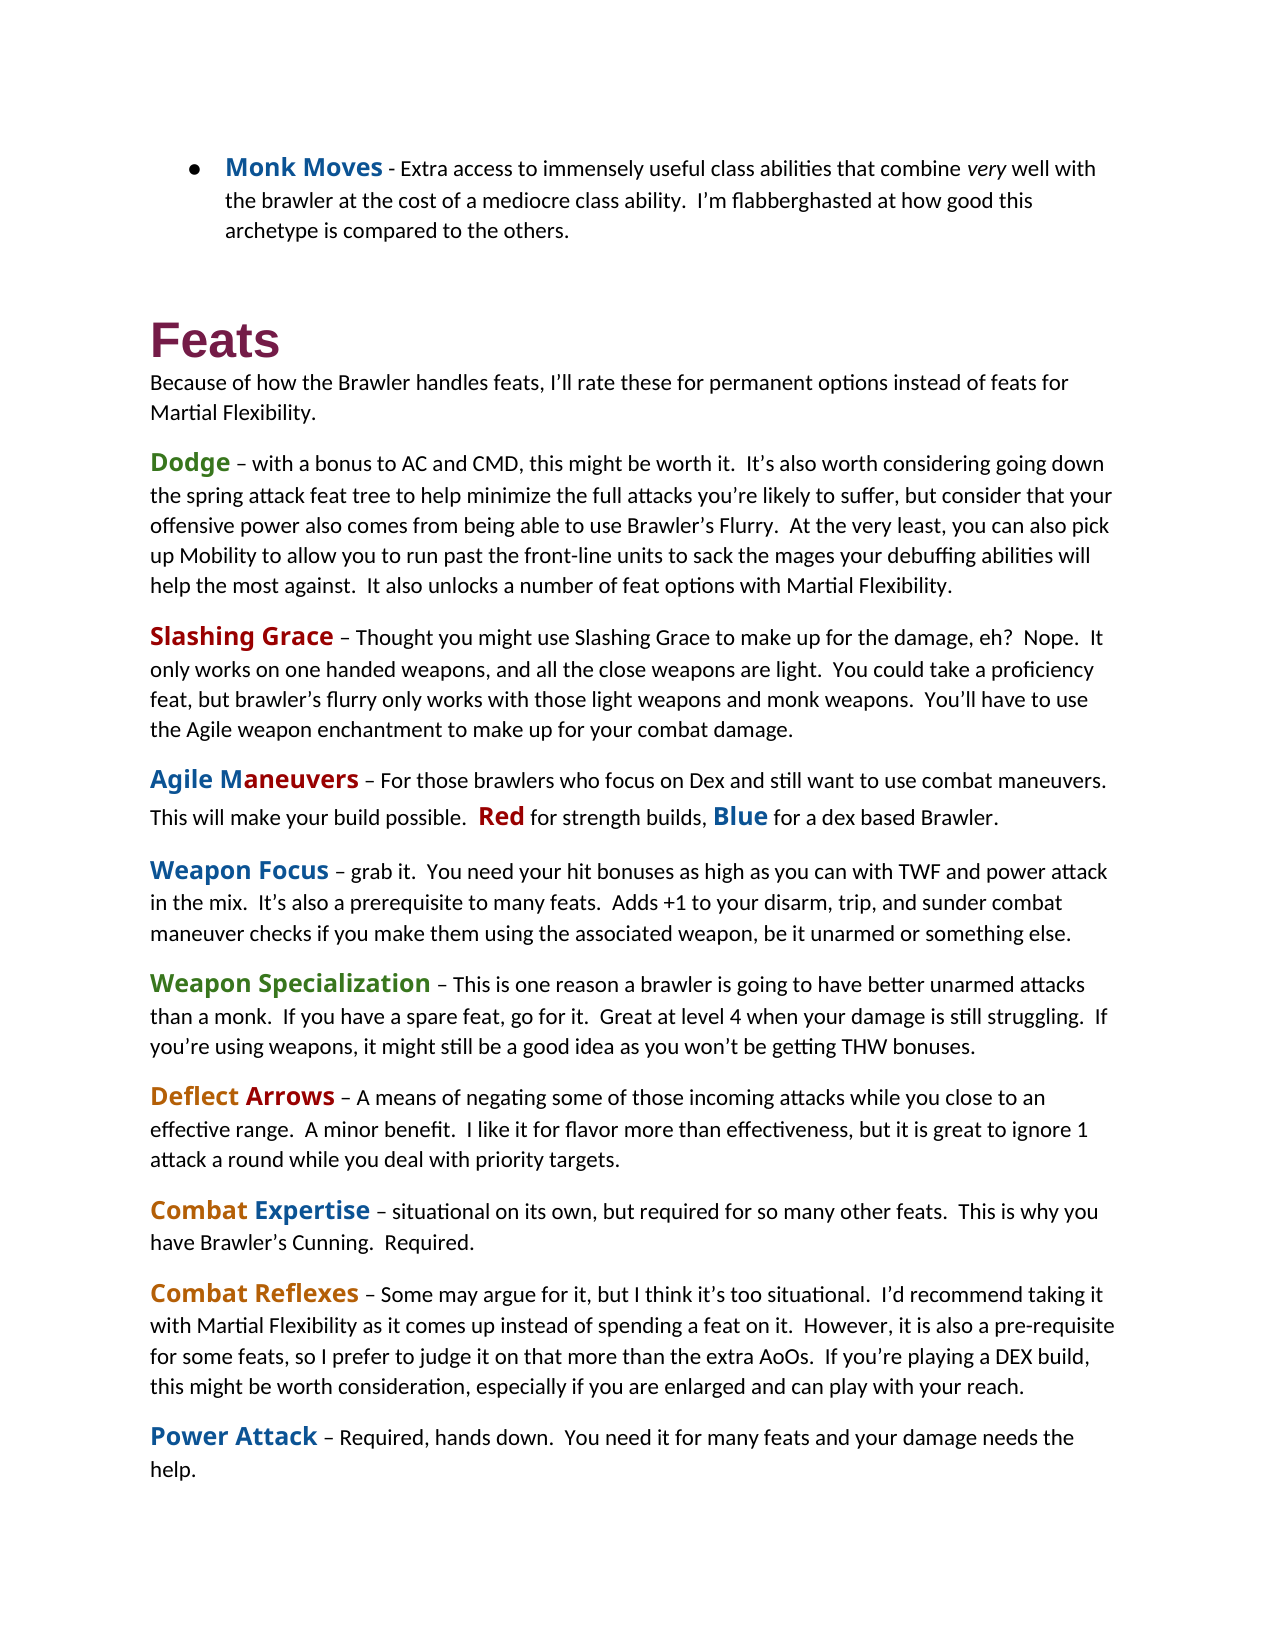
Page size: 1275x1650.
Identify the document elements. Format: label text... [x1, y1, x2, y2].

text Combat Expertise – situational on its own, but required for so many other feats. This is why you have Brawler’s Cunning. Required. [150, 1192, 1125, 1257]
text Weapon Focus – grab it. You need your hit bonuses as high as you can with TWF and power attack in the mix. It’s also a prerequisite to many feats. Adds +1 to your disarm, trip, and sunder combat maneuver checks if you make them using the associated weapon, be it unarmed or something else. [150, 852, 1125, 947]
text Because of how the Brawler handles feats, I’ll rate these for permanent options instead of feats for Martial Flexibility. [150, 368, 1125, 426]
text Dodge – with a bonus to AC and CMD, this might be worth it. It’s also worth considering going down the spring attack feat tree to help minimize the full attacks you’re likely to suffer, but consider that your offensive power also comes from being able to use Brawler’s Flurry. At the very least, you can also pick up Mobility to allow you to run past the front-line units to sack the mages your debuffing abilities will help the most against. It also unlocks a number of feat options with Martial Flexibility. [150, 445, 1125, 600]
text Agile Maneuvers – For those brawlers who focus on Dex and still want to use combat maneuvers. This will make your build possible. Red for strength builds, Blue for a dex based Brawler. [150, 762, 1125, 833]
text Deflect Arrows – A means of negating some of those incoming attacks while you close to an effective range. A minor benefit. I like it for flavor more than effectiveness, but it is great to ignore 1 attack a round while you deal with priority targets. [150, 1079, 1125, 1173]
text Weapon Specialization – This is one reason a brawler is going to have better unarmed attacks than a monk. If you have a spare feat, go for it. Great at level 4 when your damage is still struggling. If you’re using weapons, it might still be a good idea as you won’t be getting THW bonuses. [150, 966, 1125, 1060]
text Power Attack – Required, hands down. You need it for many feats and your damage needs the help. [150, 1419, 1125, 1483]
text Feats [150, 310, 1125, 368]
list Monk Moves - Extra access to immensely useful class abilities that combine very well with the brawler at the cost of a mediocre class ability. I’m flabberghasted at how good this archetype is compared to the others. [187, 150, 1125, 244]
text Slashing Grace – Thought you might use Slashing Grace to make up for the damage, eh? Nope. It only works on one handed weapons, and all the close weapons are light. You could take a proficiency feat, but brawler’s flurry only works with those light weapons and monk weapons. You’ll have to use the Agile weapon enchantment to make up for your combat damage. [150, 618, 1125, 743]
text Combat Reflexes – Some may argue for it, but I think it’s too situational. I’d recommend taking it with Martial Flexibility as it comes up instead of spending a feat on it. However, it is also a pre-requisite for some feats, so I prefer to judge it on that more than the extra AoOs. If you’re playing a DEX build, this might be worth consideration, especially if you are enlarged and can play with your reach. [150, 1275, 1125, 1400]
